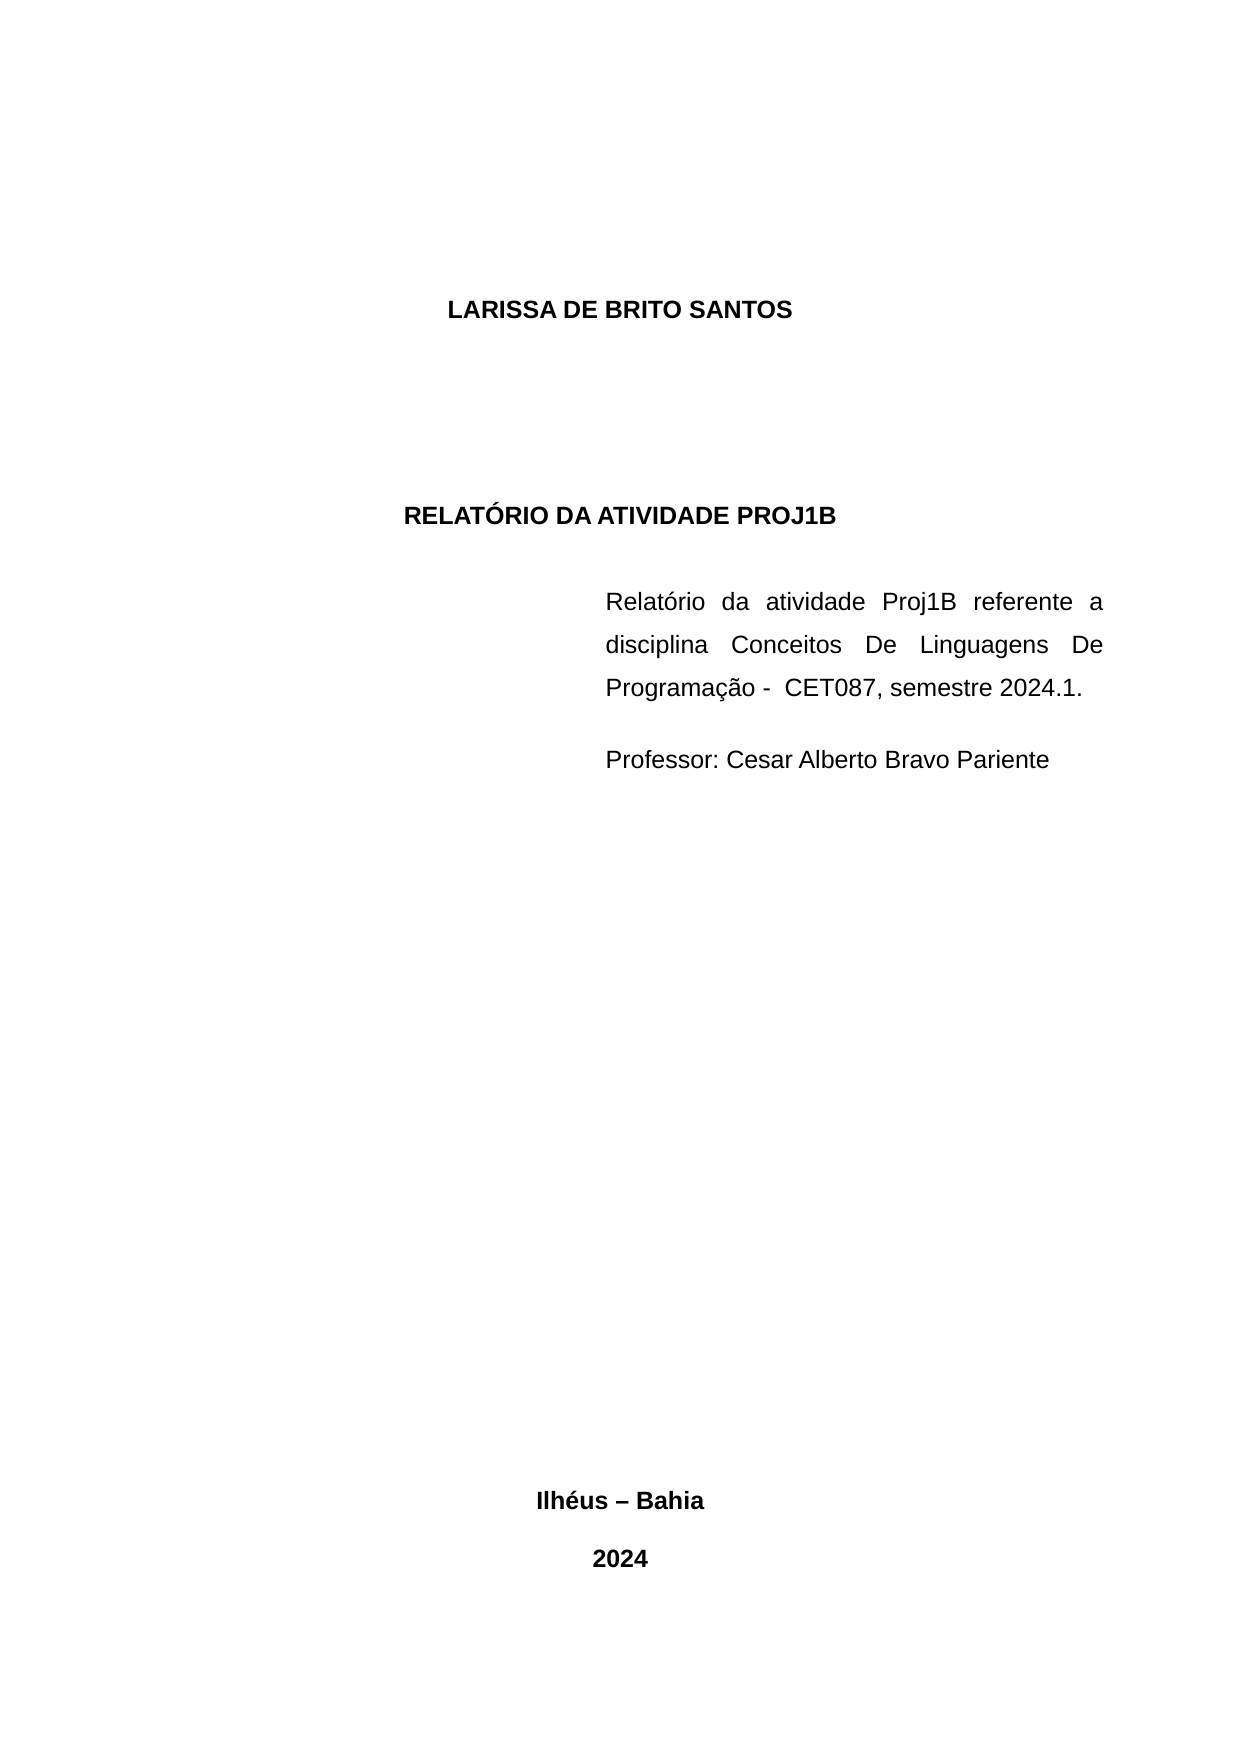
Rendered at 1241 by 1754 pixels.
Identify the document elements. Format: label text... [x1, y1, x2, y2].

text LARISSA DE BRITO SANTOS [118, 295, 1122, 324]
text RELATÓRIO DA ATIVIDADE PROJ1B [118, 501, 1122, 530]
text Ilhéus – Bahia [118, 1486, 1122, 1515]
text 2024 [118, 1544, 1122, 1573]
